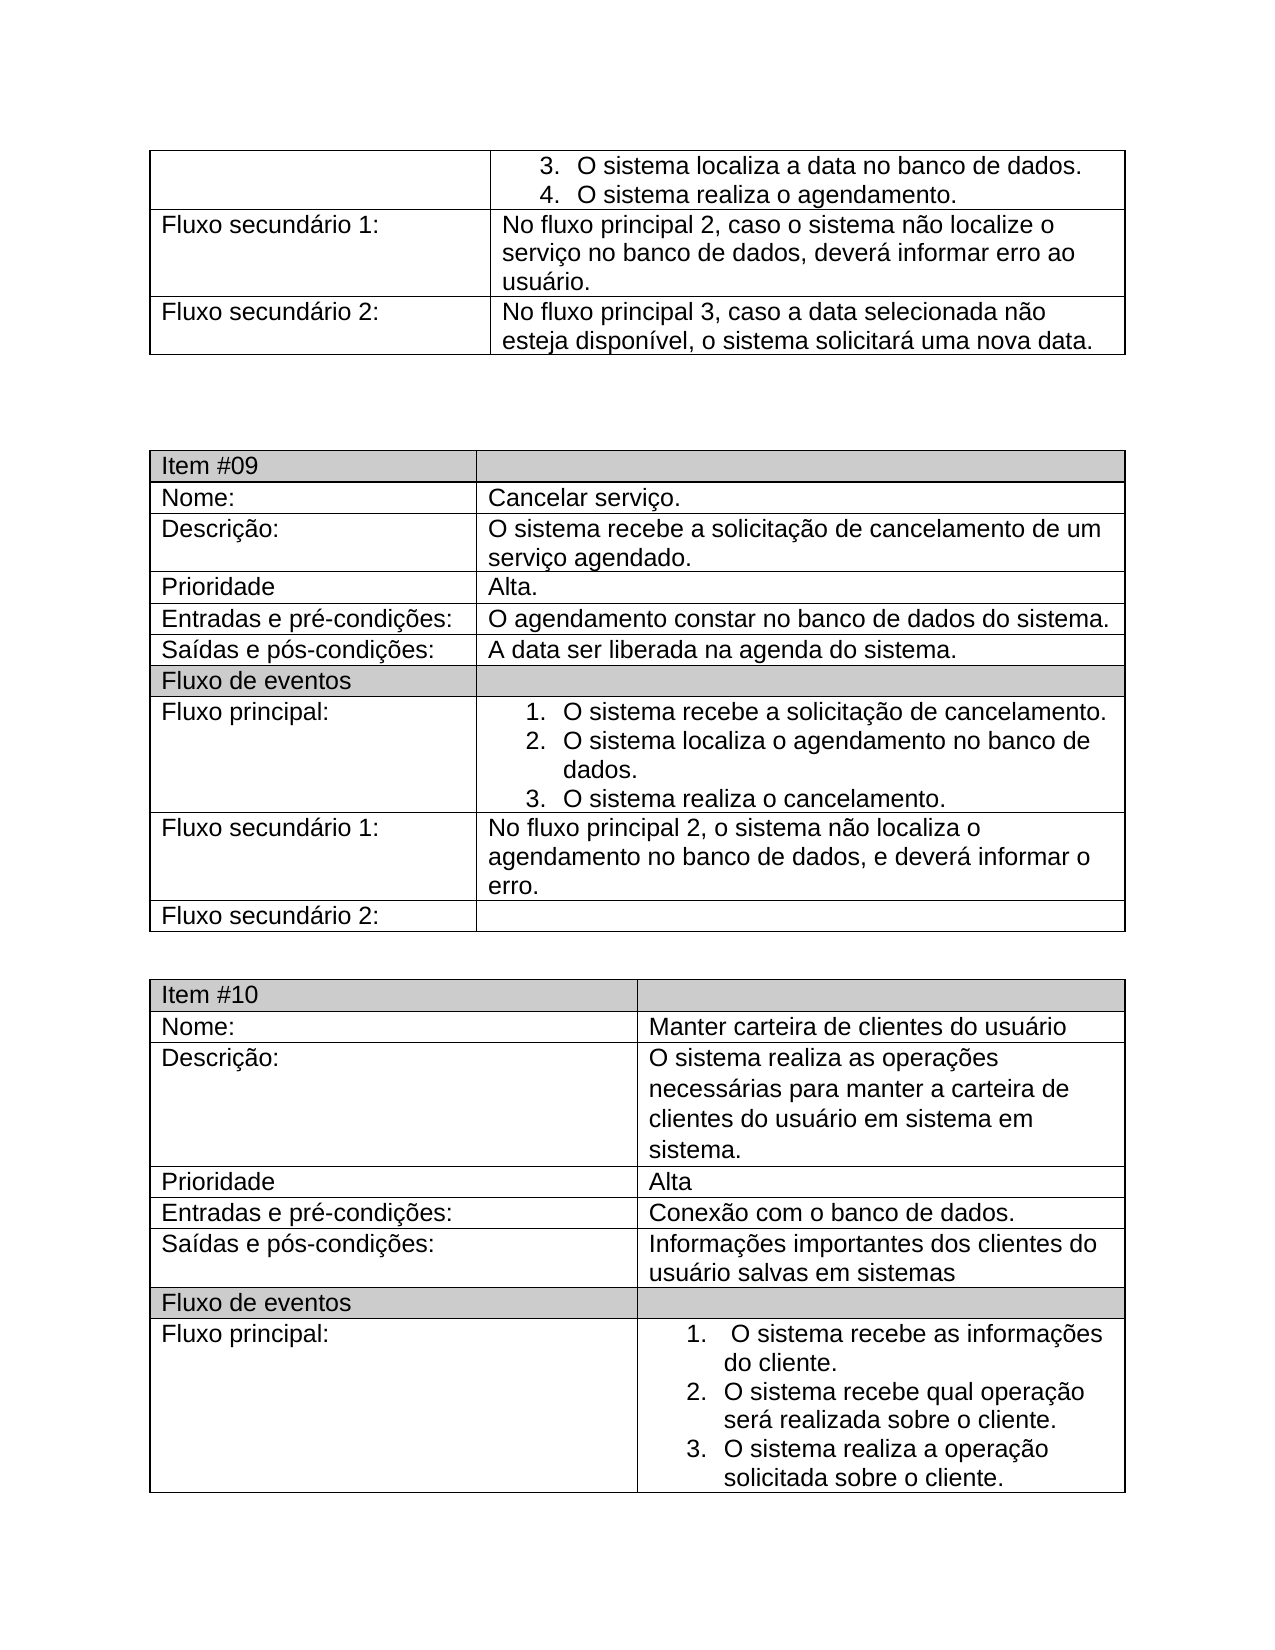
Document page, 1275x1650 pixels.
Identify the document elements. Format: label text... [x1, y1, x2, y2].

table_cell [477, 666, 1124, 696]
table_cell O sistema recebe a solicitação de cancelamento de um serviço agendado. [477, 514, 1124, 571]
table_cell Prioridade [151, 572, 476, 602]
table_header Item #10 [151, 980, 637, 1011]
table_cell O agendamento constar no banco de dados do sistema. [477, 604, 1124, 634]
table_cell [151, 151, 490, 208]
table_cell Fluxo de eventos [151, 666, 476, 696]
table_cell Fluxo principal: [151, 1319, 637, 1492]
table_cell Nome: [151, 483, 476, 513]
table_cell Alta. [477, 572, 1124, 602]
table_cell A data ser liberada na agenda do sistema. [477, 635, 1124, 665]
table_cell Fluxo secundário 2: [151, 901, 476, 931]
table_cell Fluxo secundário 1: [151, 210, 490, 296]
table_header Item #09 [151, 451, 476, 481]
table_cell O sistema recebe as informações do cliente. O sistema recebe qual operação será realizada sobre o cliente. O sistema realiza a operação solicitada sobre o cliente. [638, 1319, 1124, 1492]
table_cell No fluxo principal 3, caso a data selecionada não esteja disponível, o sistema solicitará uma nova data. [491, 297, 1124, 354]
table_cell Fluxo de eventos [151, 1288, 637, 1318]
table_cell O sistema realiza as operações necessárias para manter a carteira de clientes do usuário em sistema em sistema. [638, 1043, 1124, 1166]
table_cell Saídas e pós-condições: [151, 635, 476, 665]
table_cell [477, 901, 1124, 931]
table_cell Descrição: [151, 514, 476, 571]
table_cell Manter carteira de clientes do usuário [638, 1012, 1124, 1042]
table_cell Cancelar serviço. [477, 483, 1124, 513]
table_cell Prioridade [151, 1167, 637, 1197]
table_cell Fluxo secundário 2: [151, 297, 490, 354]
table_header [638, 980, 1124, 1011]
table_cell Entradas e pré-condições: [151, 604, 476, 634]
table_cell Fluxo principal: [151, 697, 476, 812]
table_cell Descrição: [151, 1043, 637, 1166]
table_cell No fluxo principal 2, o sistema não localiza o agendamento no banco de dados, e deverá informar o erro. [477, 813, 1124, 899]
table_cell Alta [638, 1167, 1124, 1197]
table_header [477, 451, 1124, 481]
table_cell Nome: [151, 1012, 637, 1042]
table_cell [638, 1288, 1124, 1318]
table_cell Conexão com o banco de dados. [638, 1198, 1124, 1228]
table_cell Entradas e pré-condições: [151, 1198, 637, 1228]
table_cell Informações importantes dos clientes do usuário salvas em sistemas [638, 1229, 1124, 1287]
table_cell O sistema recebe a solicitação de agendamento O sistema localiza o serviço no banco de dados. O sistema localiza a data no banco de dados. O sistema realiza o agendamento. [491, 151, 1124, 208]
table_cell Fluxo secundário 1: [151, 813, 476, 899]
table_cell Saídas e pós-condições: [151, 1229, 637, 1287]
table_cell O sistema recebe a solicitação de cancelamento. O sistema localiza o agendamento no banco de dados. O sistema realiza o cancelamento. [477, 697, 1124, 812]
table_cell No fluxo principal 2, caso o sistema não localize o serviço no banco de dados, deverá informar erro ao usuário. [491, 210, 1124, 296]
